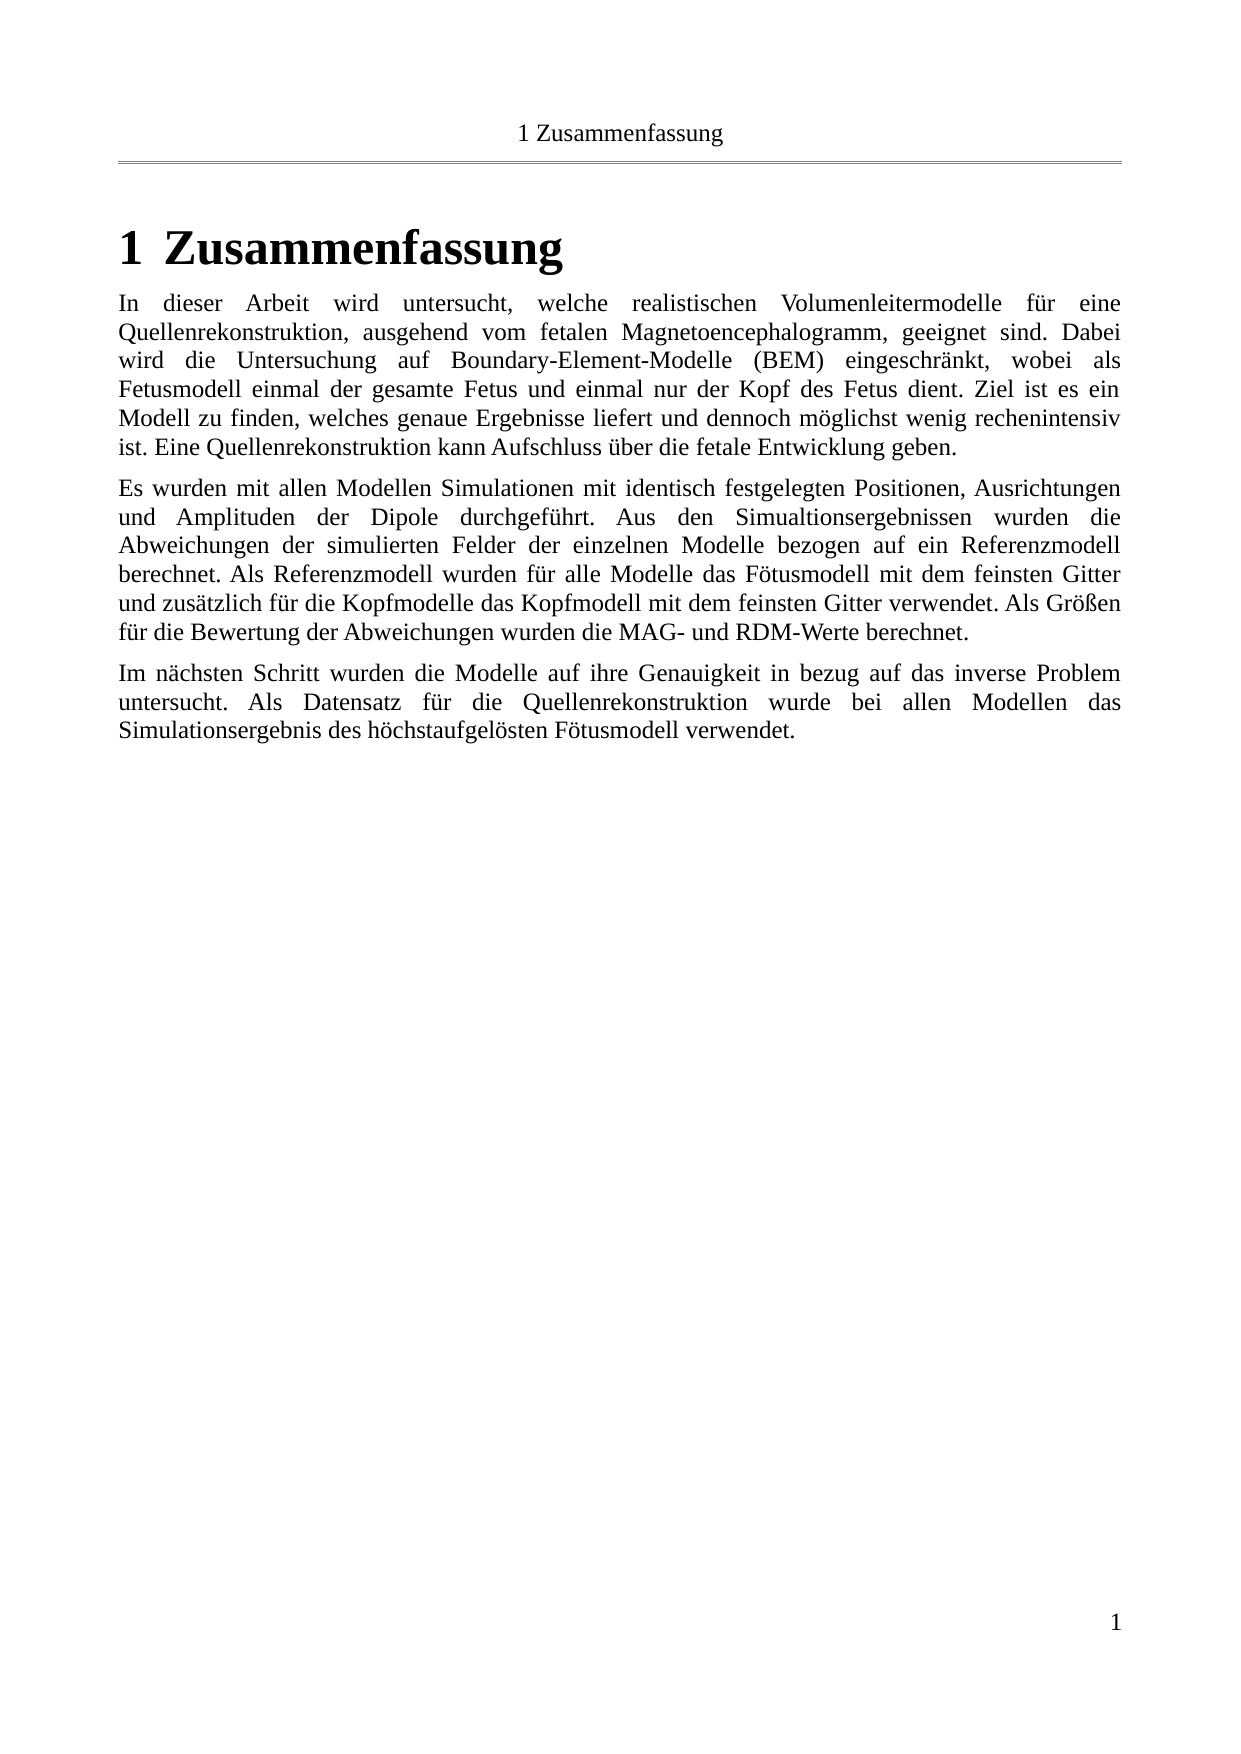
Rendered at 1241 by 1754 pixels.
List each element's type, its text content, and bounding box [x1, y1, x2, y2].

text Im nächsten Schritt wurden die Modelle auf ihre Genauigkeit in bezug auf das inverse Problem untersucht. Als Datensatz für die Quellenrekonstruktion wurde bei allen Modellen das Simulationsergebnis des höchstaufgelösten Fötusmodell verwendet. [118, 658, 1122, 744]
text Es wurden mit allen Modellen Simulationen mit identisch festgelegten Positionen, Ausrichtungen und Amplituden der Dipole durchgeführt. Aus den Simualtionsergebnissen wurden die Abweichungen der simulierten Felder der einzelnen Modelle bezogen auf ein Referenzmodell berechnet. Als Referenzmodell wurden für alle Modelle das Fötusmodell mit dem feinsten Gitter und zusätzlich für die Kopfmodelle das Kopfmodell mit dem feinsten Gitter verwendet. Als Größen für die Bewertung der Abweichungen wurden die MAG- und RDM-Werte berechnet. [118, 473, 1122, 646]
text In dieser Arbeit wird untersucht, welche realistischen Volumenleitermodelle für eine Quellenrekonstruktion, ausgehend vom fetalen Magnetoencephalogramm, geeignet sind. Dabei wird die Untersuchung auf Boundary-Element-Modelle (BEM) eingeschränkt, wobei als Fetusmodell einmal der gesamte Fetus und einmal nur der Kopf des Fetus dient. Ziel ist es ein Modell zu finden, welches genaue Ergebnisse liefert und dennoch möglichst wenig rechenintensiv ist. Eine Quellenrekonstruktion kann Aufschluss über die fetale Entwicklung geben. [118, 288, 1122, 461]
subtitle Zusammenfassung [118, 218, 1122, 276]
